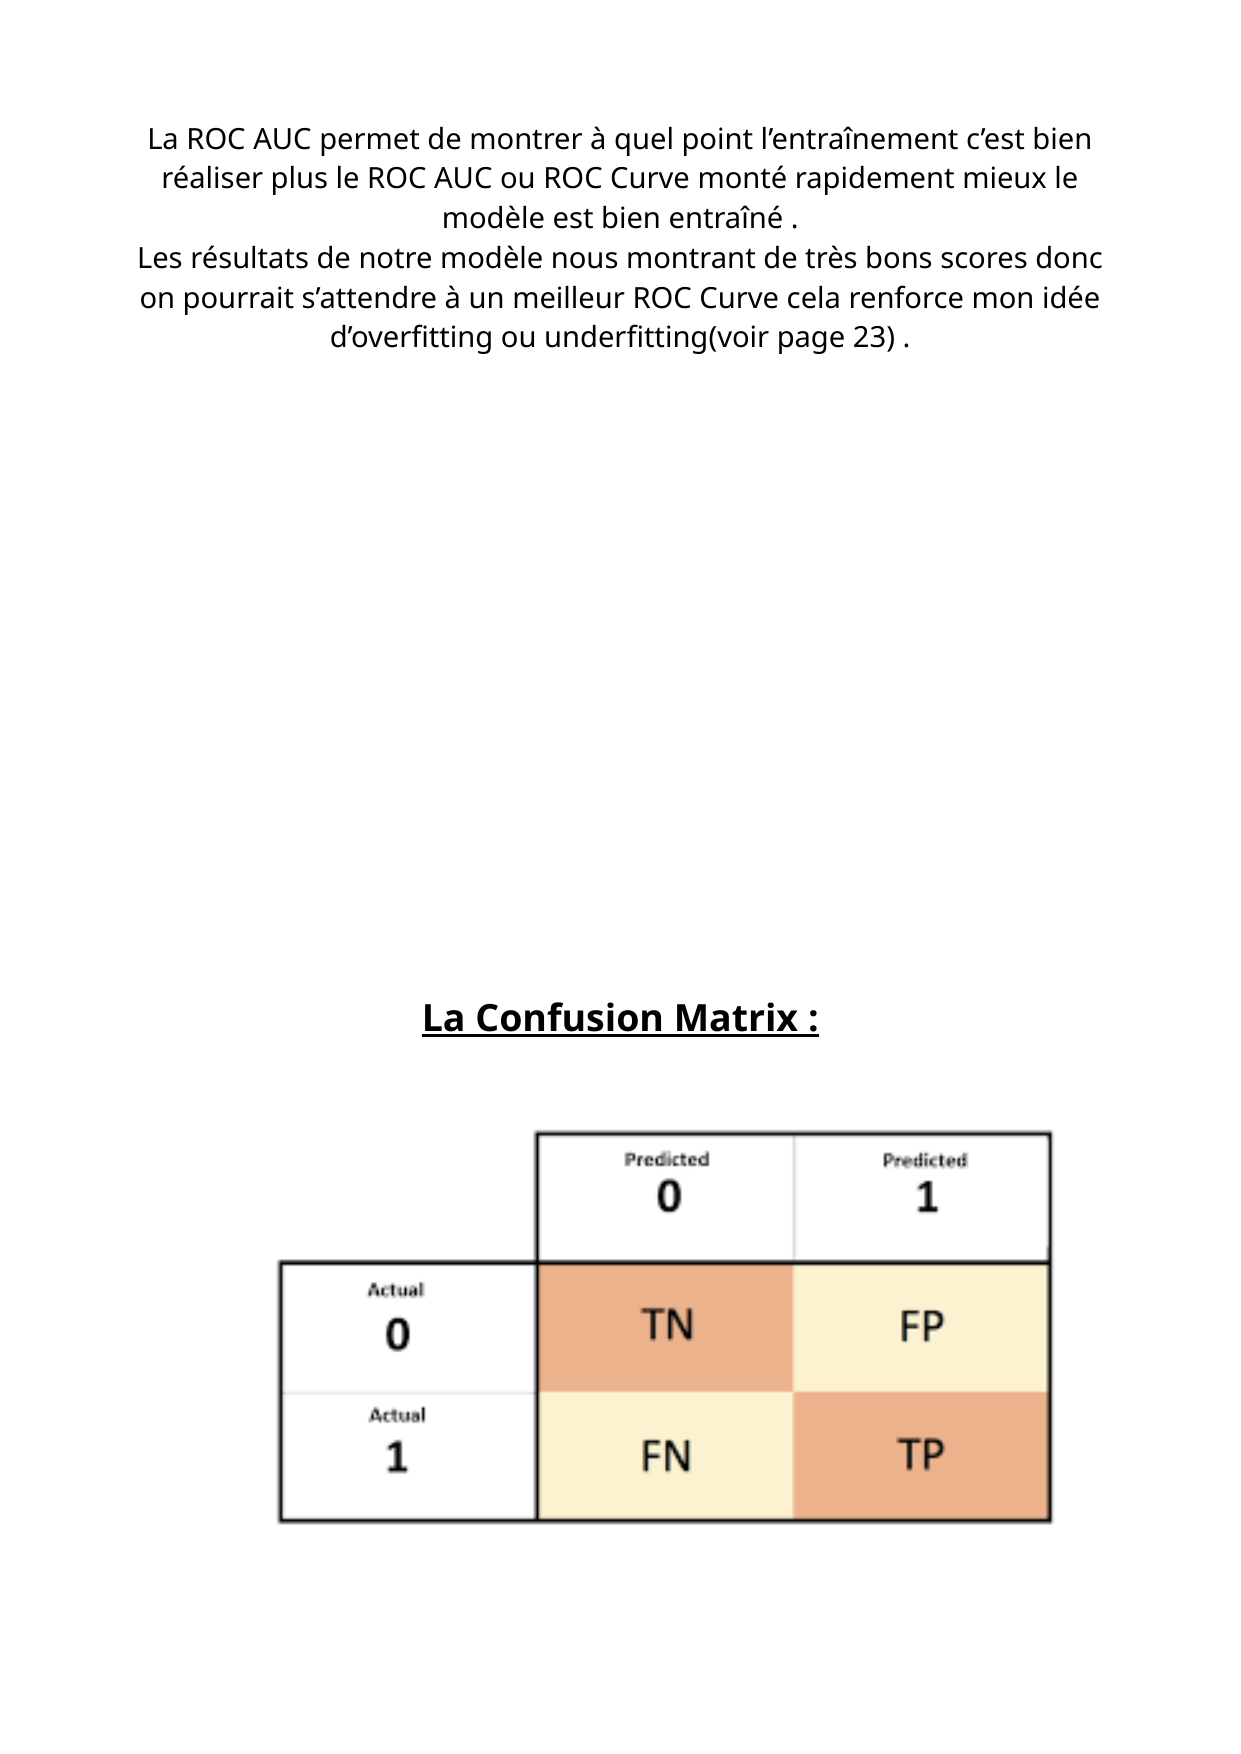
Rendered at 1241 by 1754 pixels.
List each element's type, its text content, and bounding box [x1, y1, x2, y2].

text Les résultats de notre modèle nous montrant de très bons scores donc on pourrait s’attendre à un meilleur ROC Curve cela renforce mon idée d’overfitting ou underfitting(voir page 23) . [118, 237, 1122, 356]
text La ROC AUC permet de montrer à quel point l’entraînement c’est bien réaliser plus le ROC AUC ou ROC Curve monté rapidement mieux le modèle est bien entraîné . [118, 118, 1122, 237]
text La Confusion Matrix : [118, 991, 1122, 1042]
